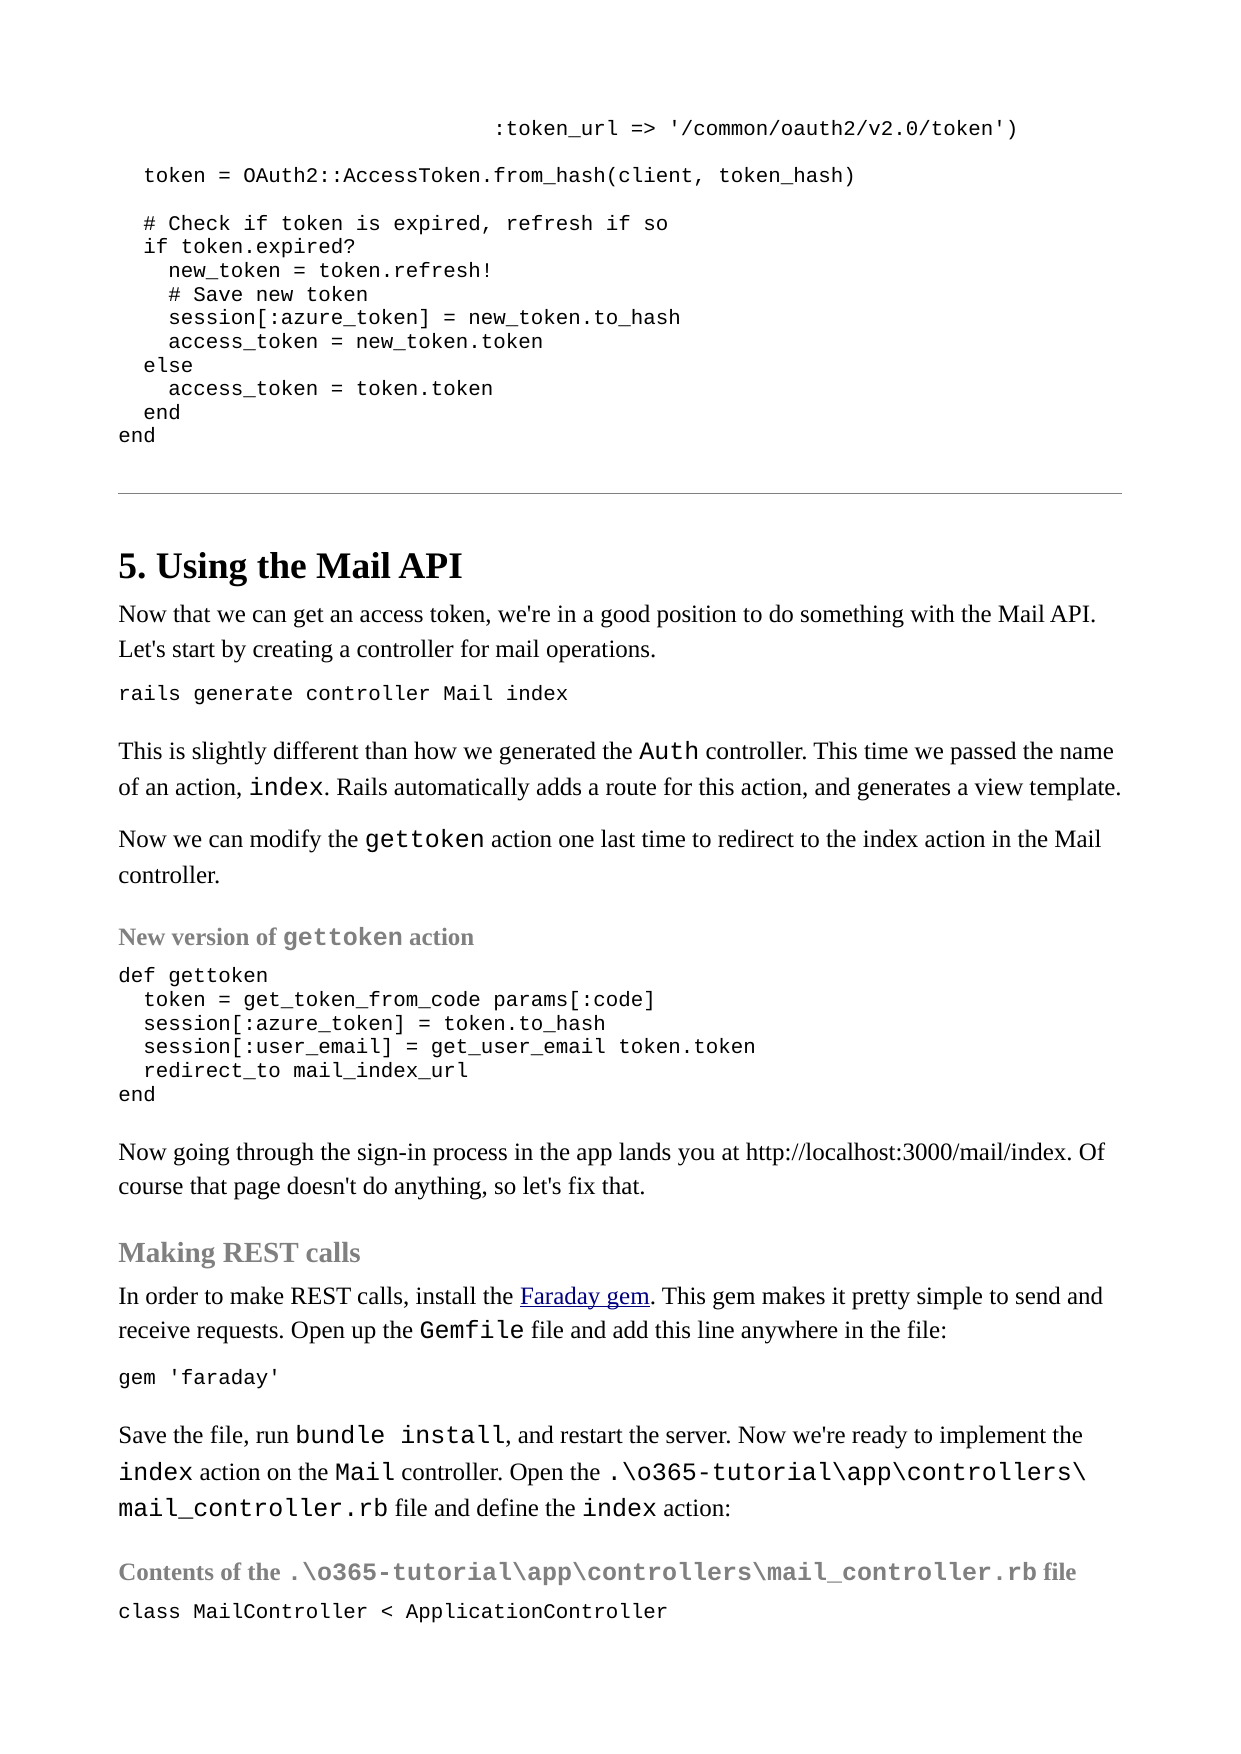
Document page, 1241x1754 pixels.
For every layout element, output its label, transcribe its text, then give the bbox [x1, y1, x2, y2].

text # Check if token is expired, refresh if so [118, 213, 1122, 236]
text gem 'faraday' [118, 1367, 1122, 1391]
text access_token = new_token.token [118, 331, 1122, 354]
subtitle 5. Using the Mail API [118, 544, 1122, 587]
text def gettoken [118, 966, 1122, 989]
text if token.expired? [118, 236, 1122, 260]
subtitle Making REST calls [118, 1235, 1122, 1268]
text rails generate controller Mail index [118, 683, 1122, 706]
text Now we can modify the gettoken action one last time to redirect to the index action in the Mail controller. [118, 824, 1122, 889]
subtitle Contents of the .\o365-tutorial\app\controllers\mail_controller.rb file [118, 1557, 1122, 1588]
text end [118, 1084, 1122, 1107]
text session[:azure_token] = token.to_hash [118, 1013, 1122, 1036]
text access_token = token.token [118, 378, 1122, 402]
text Save the file, run bundle install, and restart the server. Now we're ready to implement the index action on the Mail controller. Open the .\o365-tutorial\app\controllers\mail_controller.rb file and define the index action: [118, 1420, 1122, 1524]
text redirect_to mail_index_url [118, 1060, 1122, 1084]
text token = OAuth2::AccessToken.from_hash(client, token_hash) [118, 165, 1122, 189]
text This is slightly different than how we generated the Auth controller. This time we passed the name of an action, index. Rails automatically adds a route for this action, and generates a view template. [118, 736, 1122, 803]
text end [118, 402, 1122, 426]
text Now that we can get an access token, we're in a good position to do something with the Mail API. Let's start by creating a controller for mail operations. [118, 599, 1122, 662]
text session[:user_email] = get_user_email token.token [118, 1036, 1122, 1060]
text In order to make REST calls, install the Faraday gem. This gem makes it pretty simple to send and receive requests. Open up the Gemfile file and add this line anywhere in the file: [118, 1281, 1122, 1346]
text else [118, 354, 1122, 378]
text class MailController < ApplicationController [118, 1601, 1122, 1624]
text :token_url => '/common/oauth2/v2.0/token') [118, 118, 1122, 142]
subtitle New version of gettoken action [118, 922, 1122, 953]
text end [118, 426, 1122, 449]
text new_token = token.refresh! [118, 260, 1122, 284]
text # Save new token [118, 284, 1122, 307]
text Now going through the sign-in process in the app lands you at http://localhost:3000/mail/index. Of course that page doesn't do anything, so let's fix that. [118, 1137, 1122, 1200]
text token = get_token_from_code params[:code] [118, 989, 1122, 1013]
text session[:azure_token] = new_token.to_hash [118, 307, 1122, 331]
